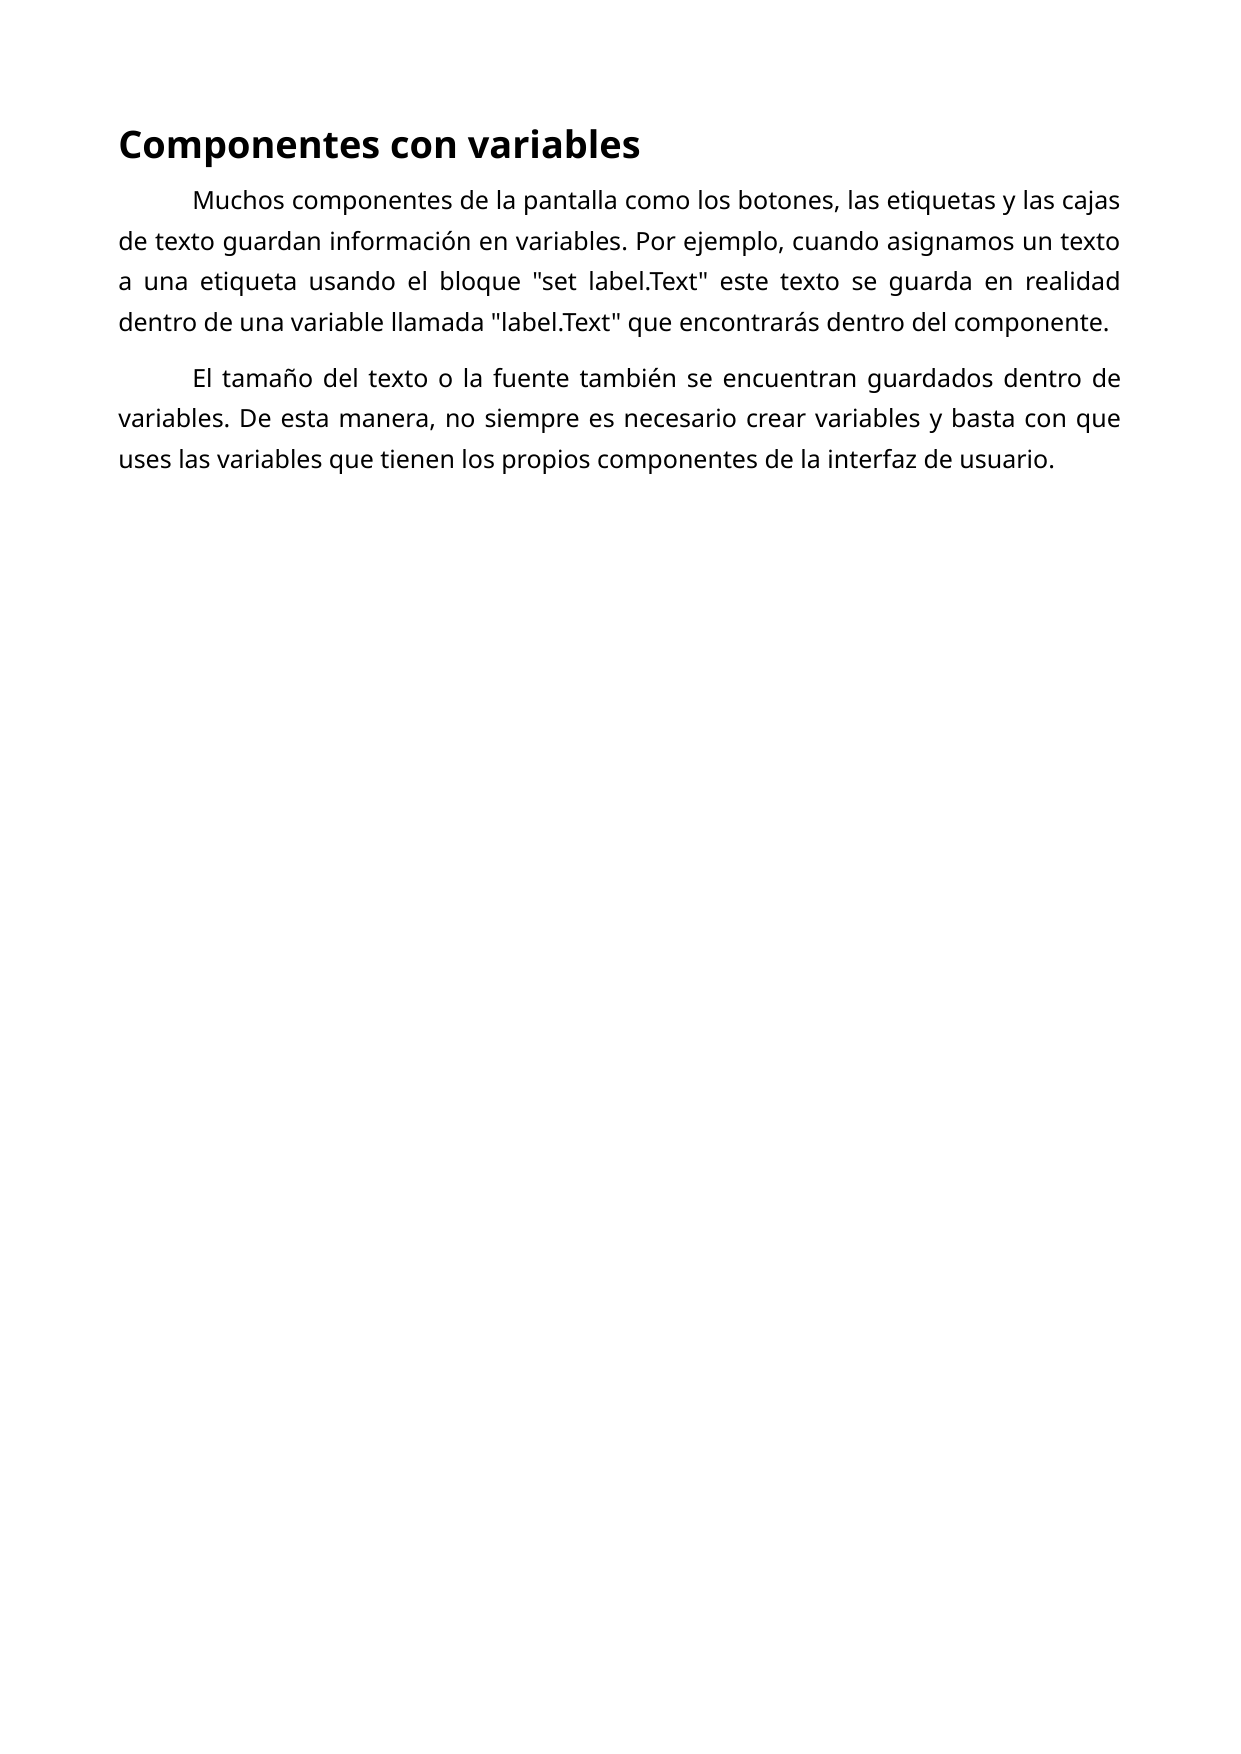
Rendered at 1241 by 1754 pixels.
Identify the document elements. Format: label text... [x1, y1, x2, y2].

text El tamaño del texto o la fuente también se encuentran guardados dentro de variables. De esta manera, no siempre es necesario crear variables y basta con que uses las variables que tienen los propios componentes de la interfaz de usuario. [118, 360, 1122, 476]
text Muchos componentes de la pantalla como los botones, las etiquetas y las cajas de texto guardan información en variables. Por ejemplo, cuando asignamos un texto a una etiqueta usando el bloque "set label.Text" este texto se guarda en realidad dentro de una variable llamada "label.Text" que encontrarás dentro del componente. [118, 182, 1122, 339]
subtitle Componentes con variables [118, 118, 1122, 170]
